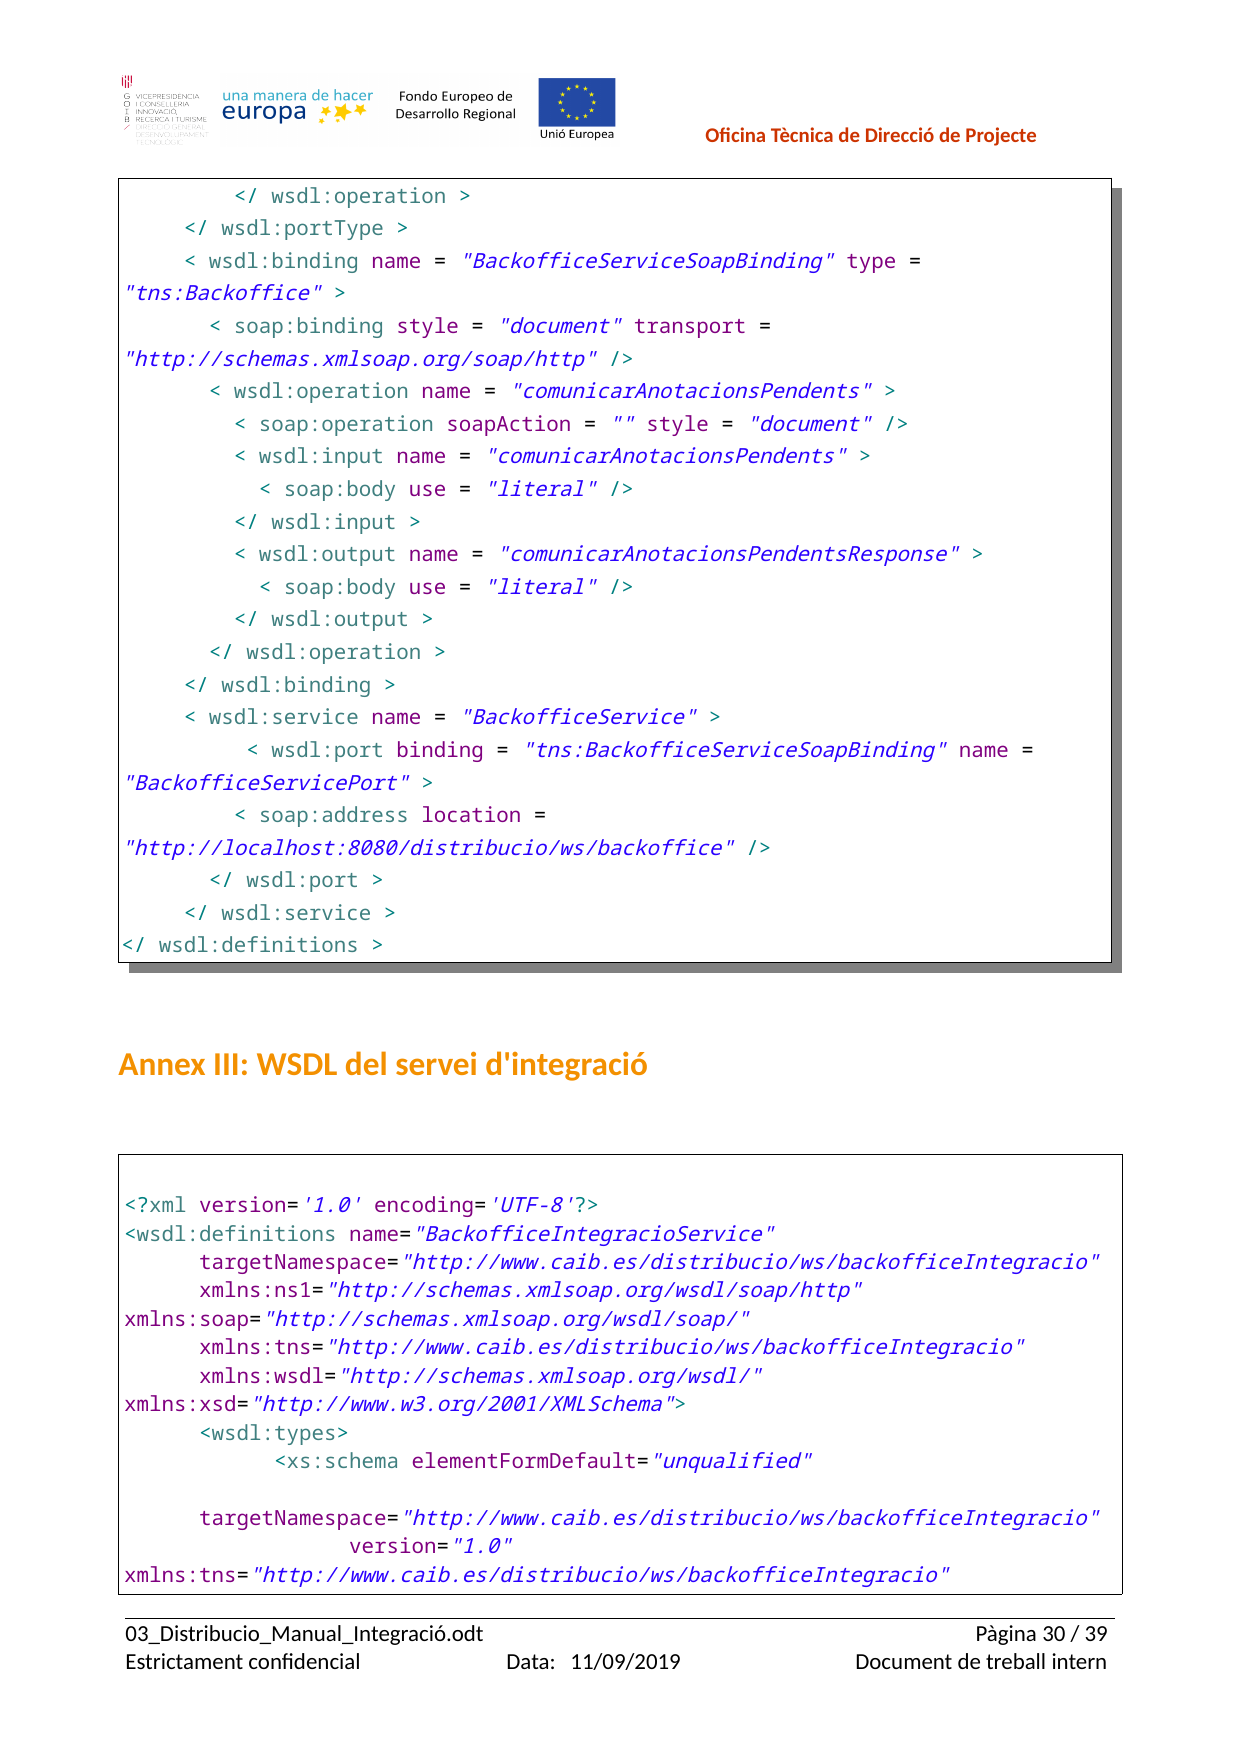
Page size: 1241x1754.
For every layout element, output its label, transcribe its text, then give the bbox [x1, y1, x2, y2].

text </ wsdl:operation > [119, 634, 1111, 666]
text </ wsdl:portType > [119, 210, 1111, 242]
text < wsdl:output name = "comunicarAnotacionsPendentsResponse" > [119, 536, 1111, 568]
picture [118, 73, 213, 147]
text </ wsdl:port > [119, 862, 1111, 894]
text < soap:binding style = "document" transport = "http://schemas.xmlsoap.org/soap/http" /> [119, 308, 1111, 372]
text </ wsdl:service > [119, 895, 1111, 926]
subtitle Annex III: WSDL del servei d'integració [118, 1043, 1122, 1083]
text < wsdl:port binding = "tns:BackofficeServiceSoapBinding" name = "BackofficeServicePort" > [119, 732, 1111, 796]
text </ wsdl:output > [119, 602, 1111, 633]
text </ wsdl:definitions > [119, 928, 1111, 962]
text < wsdl:input name = "comunicarAnotacionsPendents" > [119, 438, 1111, 470]
text < wsdl:operation name = "comunicarAnotacionsPendents" > [119, 373, 1111, 405]
table_header <?xml version='1.0' encoding='UTF-8'?> <wsdl:definitions name="BackofficeIntegracioService" targetNamespace="http://www.caib.es/distribucio/ws/backofficeIntegracio" xmlns:ns1="http://schemas.xmlsoap.org/wsdl/soap/http" xmlns:soap="http://schemas.xmlsoap.org/wsdl/soap/" xmlns:tns="http://www.caib.es/distribucio/ws/backofficeIntegracio" xmlns:wsdl="http://schemas.xmlsoap.org/wsdl/" xmlns:xsd="http://www.w3.org/2001/XMLSchema"> <wsdl:types> <xs:schema elementFormDefault="unqualified" targetNamespace="http://www.caib.es/distribucio/ws/backofficeIntegracio" version="1.0" xmlns:tns="http://www.caib.es/distribucio/ws/backofficeIntegracio" [119, 1155, 1122, 1594]
text < soap:address location = "http://localhost:8080/distribucio/ws/backoffice" /> [119, 797, 1111, 861]
text </ wsdl:operation > [119, 179, 1111, 209]
text < wsdl:service name = "BackofficeService" > [119, 699, 1111, 731]
picture [219, 73, 621, 147]
text < wsdl:binding name = "BackofficeServiceSoapBinding" type = "tns:Backoffice" > [119, 243, 1111, 307]
text </ wsdl:binding > [119, 667, 1111, 698]
text < soap:body use = "literal" /> [119, 569, 1111, 600]
text < soap:body use = "literal" /> [119, 471, 1111, 503]
text < soap:operation soapAction = "" style = "document" /> [119, 406, 1111, 437]
text </ wsdl:input > [119, 504, 1111, 535]
